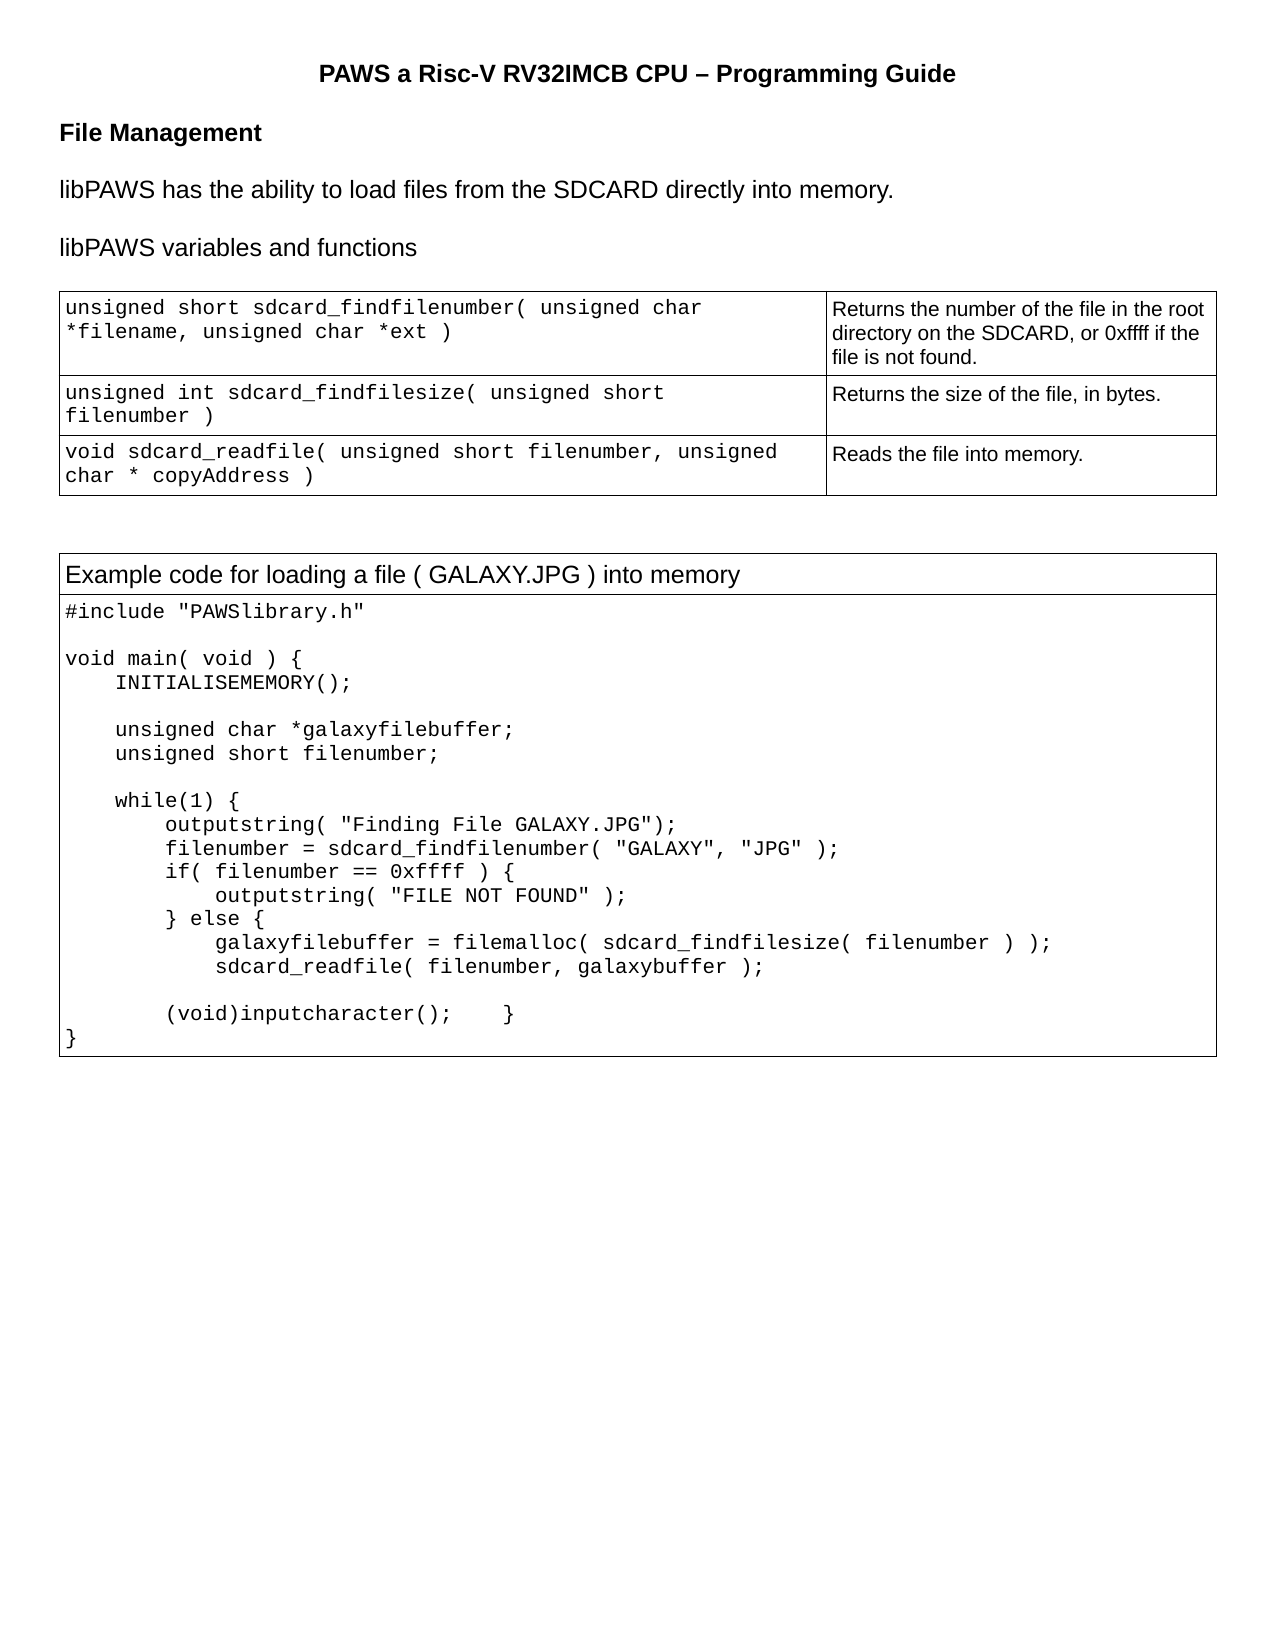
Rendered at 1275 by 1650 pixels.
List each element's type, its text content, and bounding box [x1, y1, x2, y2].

table_cell #include "PAWSlibrary.h" void main( void ) { INITIALISEMEMORY(); unsigned char *galaxyfilebuffer; unsigned short filenumber; while(1) { outputstring( "Finding File GALAXY.JPG"); filenumber = sdcard_findfilenumber( "GALAXY", "JPG" ); if( filenumber == 0xffff ) { outputstring( "FILE NOT FOUND" ); } else { galaxyfilebuffer = filemalloc( sdcard_findfilesize( filenumber ) ); sdcard_readfile( filenumber, galaxybuffer ); (void)inputcharacter(); } } [60, 595, 1216, 1056]
table_header Returns the number of the file in the root directory on the SDCARD, or 0xffff if the file is not found. [827, 292, 1216, 375]
text File Management [59, 118, 1216, 147]
table_cell unsigned int sdcard_findfilesize( unsigned short filenumber ) [60, 376, 826, 435]
table_header Example code for loading a file ( GALAXY.JPG ) into memory [60, 554, 1216, 594]
table_cell Returns the size of the file, in bytes. [827, 376, 1216, 435]
table_cell void sdcard_readfile( unsigned short filenumber, unsigned char * copyAddress ) [60, 436, 826, 494]
text libPAWS variables and functions [59, 233, 1216, 262]
table_header unsigned short sdcard_findfilenumber( unsigned char *filename, unsigned char *ext ) [60, 292, 826, 375]
text libPAWS has the ability to load files from the SDCARD directly into memory. [59, 176, 1216, 204]
table_cell Reads the file into memory. [827, 436, 1216, 494]
